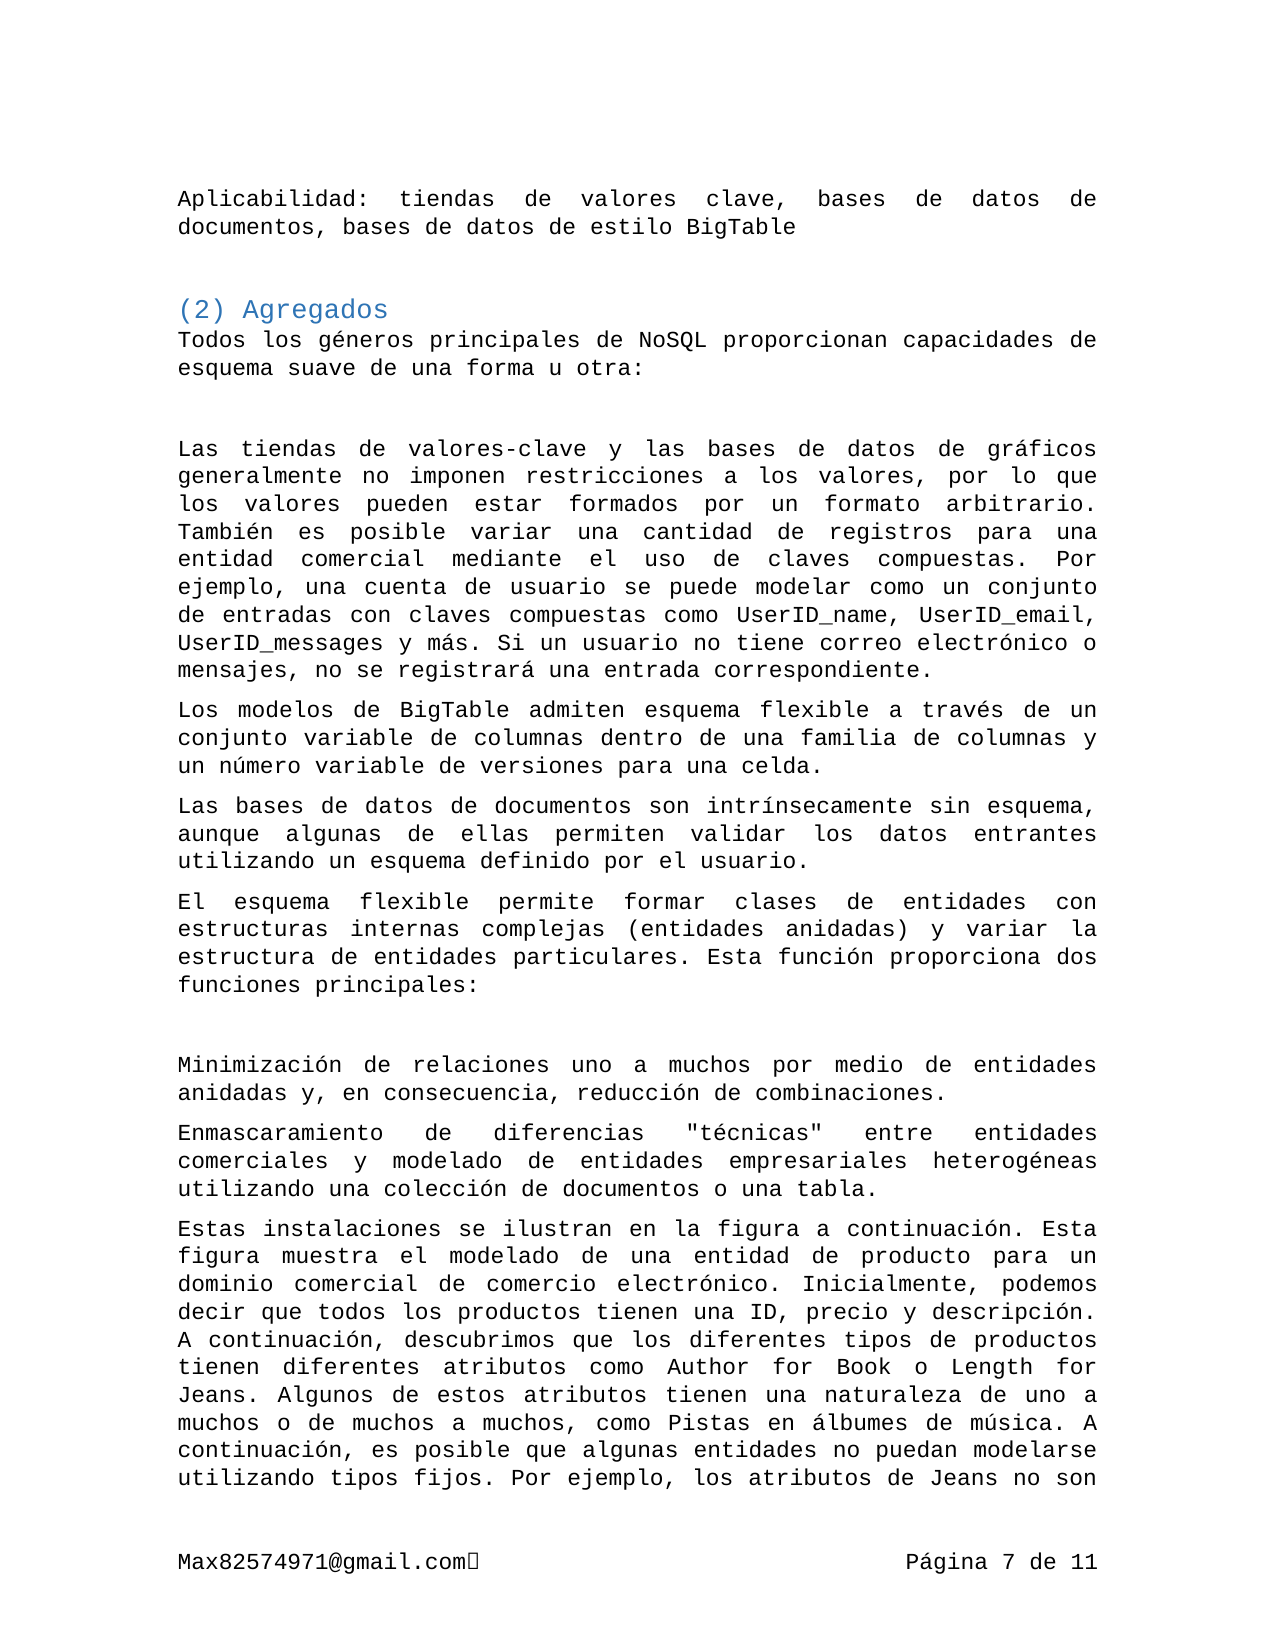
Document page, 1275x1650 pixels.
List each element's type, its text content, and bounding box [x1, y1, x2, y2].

subtitle (2) Agregados [177, 296, 1098, 327]
text Los modelos de BigTable admiten esquema flexible a través de un conjunto variable de columnas dentro de una familia de columnas y un número variable de versiones para una celda. [177, 699, 1098, 780]
text Aplicabilidad: tiendas de valores clave, bases de datos de documentos, bases de datos de estilo BigTable [177, 188, 1098, 241]
text Estas instalaciones se ilustran en la figura a continuación. Esta figura muestra el modelado de una entidad de producto para un dominio comercial de comercio electrónico. Inicialmente, podemos decir que todos los productos tienen una ID, precio y descripción. A continuación, descubrimos que los diferentes tipos de productos tienen diferentes atributos como Author for Book o Length for Jeans. Algunos de estos atributos tienen una naturaleza de uno a muchos o de muchos a muchos, como Pistas en álbumes de música. A continuación, es posible que algunas entidades no puedan modelarse utilizando tipos fijos. Por ejemplo, los atributos de Jeans no son [177, 1217, 1098, 1492]
text Minimización de relaciones uno a muchos por medio de entidades anidadas y, en consecuencia, reducción de combinaciones. [177, 1053, 1098, 1107]
text Las tiendas de valores-clave y las bases de datos de gráficos generalmente no imponen restricciones a los valores, por lo que los valores pueden estar formados por un formato arbitrario. También es posible variar una cantidad de registros para una entidad comercial mediante el uso de claves compuestas. Por ejemplo, una cuenta de usuario se puede modelar como un conjunto de entradas con claves compuestas como UserID_name, UserID_email, UserID_messages y más. Si un usuario no tiene correo electrónico o mensajes, no se registrará una entrada correspondiente. [177, 437, 1098, 684]
text Todos los géneros principales de NoSQL proporcionan capacidades de esquema suave de una forma u otra: [177, 329, 1098, 382]
text El esquema flexible permite formar clases de entidades con estructuras internas complejas (entidades anidadas) y variar la estructura de entidades particulares. Esta función proporciona dos funciones principales: [177, 890, 1098, 999]
text Las bases de datos de documentos son intrínsecamente sin esquema, aunque algunas de ellas permiten validar los datos entrantes utilizando un esquema definido por el usuario. [177, 794, 1098, 876]
text Enmascaramiento de diferencias "técnicas" entre entidades comerciales y modelado de entidades empresariales heterogéneas utilizando una colección de documentos o una tabla. [177, 1121, 1098, 1203]
